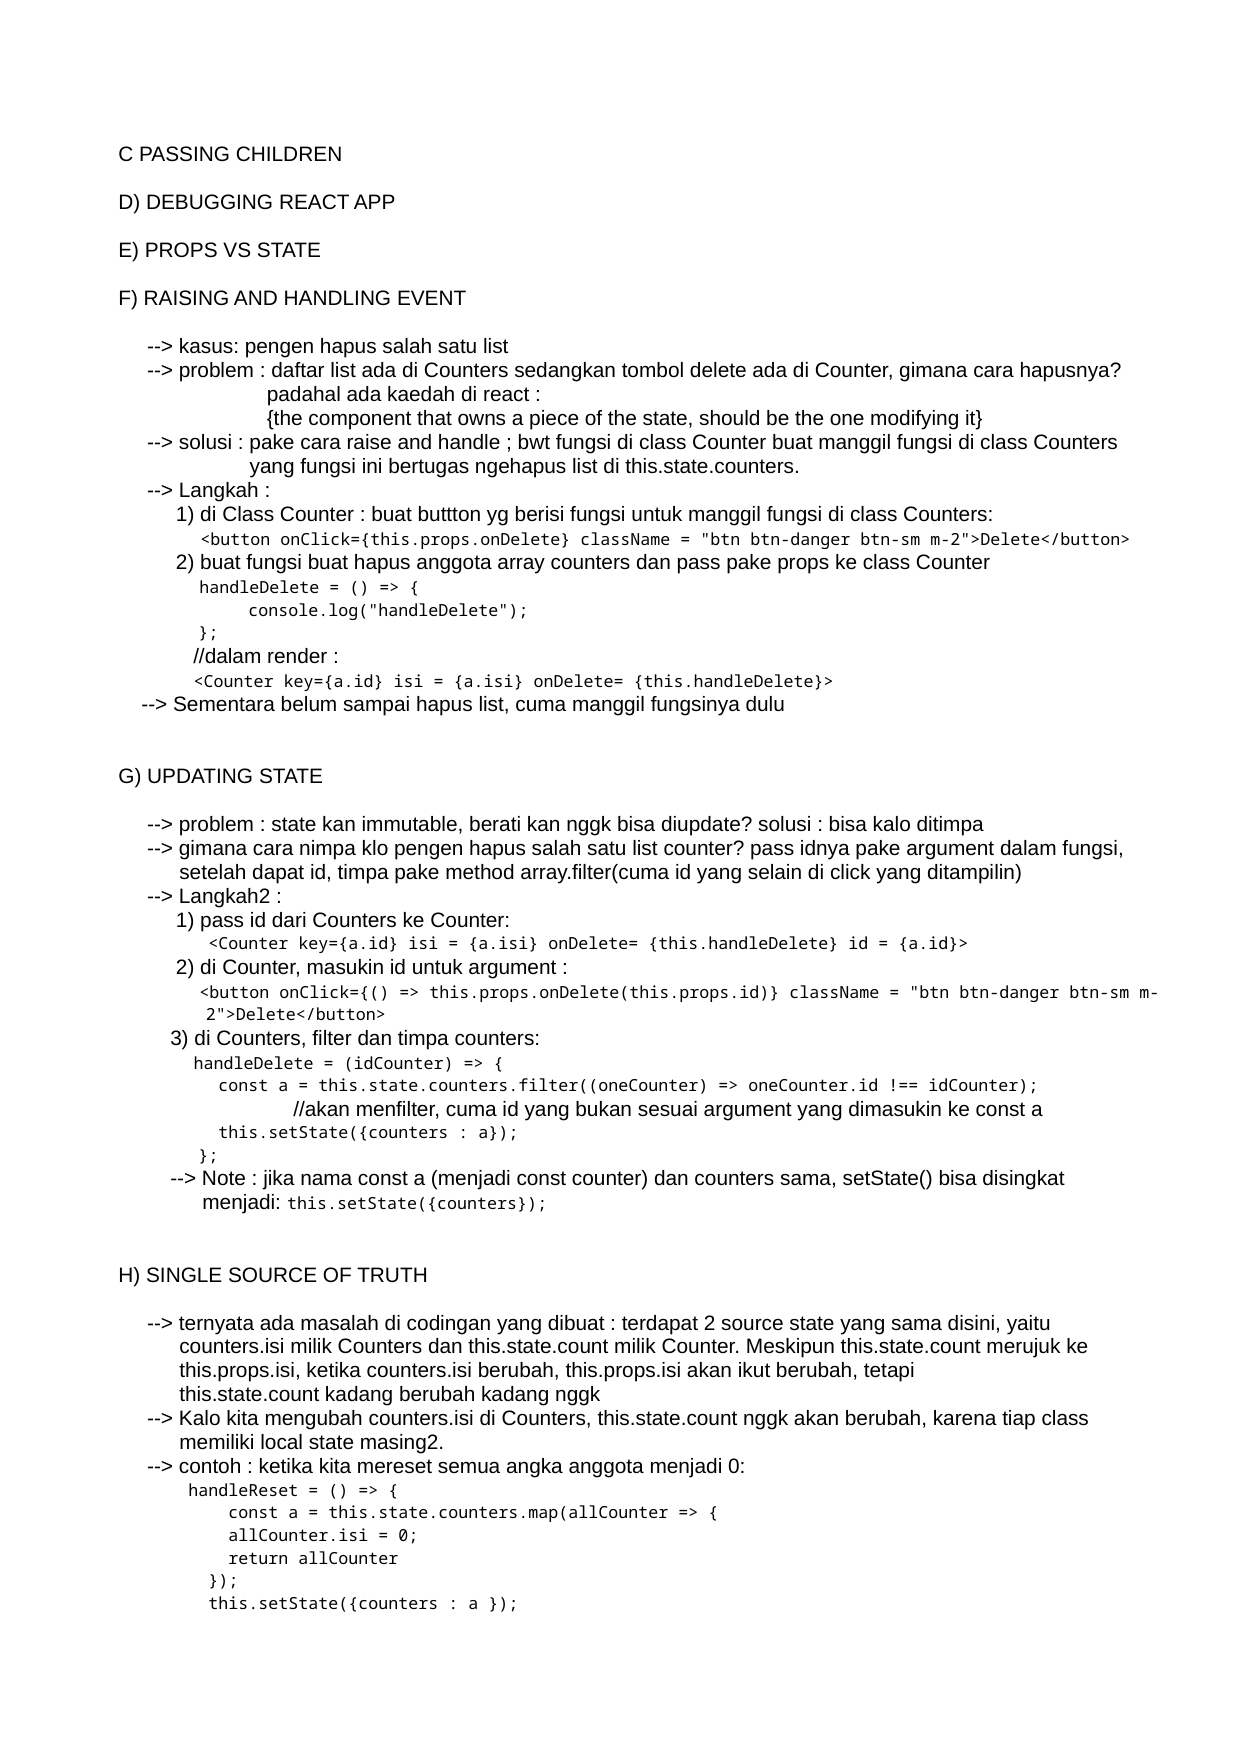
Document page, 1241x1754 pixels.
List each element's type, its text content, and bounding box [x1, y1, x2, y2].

text handleDelete = () => { [118, 574, 1168, 598]
text 1) di Class Counter : buat buttton yg berisi fungsi untuk manggil fungsi di class Counters: [118, 501, 1168, 525]
text return allCounter [118, 1546, 1168, 1569]
text const a = this.state.counters.filter((oneCounter) => oneCounter.id !== idCounter); [118, 1074, 1168, 1097]
text allCounter.isi = 0; [118, 1523, 1168, 1546]
text --> contoh : ketika kita mereset semua angka anggota menjadi 0: [118, 1454, 1168, 1478]
text 2) buat fungsi buat hapus anggota array counters dan pass pake props ke class Counter [118, 550, 1168, 574]
text 1) pass id dari Counters ke Counter: [118, 908, 1168, 932]
text E) PROPS VS STATE [118, 238, 1168, 262]
text }; [118, 621, 1168, 644]
text --> gimana cara nimpa klo pengen hapus salah satu list counter? pass idnya pake argument dalam fungsi, setelah dapat id, timpa pake method array.filter(cuma id yang selain di click yang ditampilin) [118, 836, 1168, 884]
text --> Langkah : [118, 477, 1168, 501]
text --> solusi : pake cara raise and handle ; bwt fungsi di class Counter buat manggil fungsi di class Counters yang fungsi ini bertugas ngehapus list di this.state.counters. [118, 429, 1168, 477]
text <Counter key={a.id} isi = {a.isi} onDelete= {this.handleDelete}> [118, 668, 1168, 692]
text F) RAISING AND HANDLING EVENT [118, 286, 1168, 310]
text }; [118, 1143, 1168, 1166]
text }); [118, 1569, 1168, 1592]
text --> ternyata ada masalah di codingan yang dibuat : terdapat 2 source state yang sama disini, yaitu counters.isi milik Counters dan this.state.count milik Counter. Meskipun this.state.count merujuk ke this.props.isi, ketika counters.isi berubah, this.props.isi akan ikut berubah, tetapi this.state.count kadang berubah kadang nggk [118, 1310, 1168, 1406]
text C PASSING CHILDREN [118, 142, 1168, 166]
text <Counter key={a.id} isi = {a.isi} onDelete= {this.handleDelete} id = {a.id}> [118, 932, 1168, 954]
text //dalam render : [118, 644, 1168, 668]
text --> Langkah2 : [118, 884, 1168, 908]
text this.setState({counters : a }); [118, 1592, 1168, 1614]
text H) SINGLE SOURCE OF TRUTH [118, 1262, 1168, 1286]
text G) UPDATING STATE [118, 764, 1168, 788]
text {the component that owns a piece of the state, should be the one modifying it} [118, 406, 1168, 429]
text console.log("handleDelete"); [118, 598, 1168, 621]
text handleReset = () => { [118, 1478, 1168, 1501]
text <button onClick={() => this.props.onDelete(this.props.id)} className = "btn btn-danger btn-sm m- 2">Delete</button> [118, 978, 1168, 1026]
text //akan menfilter, cuma id yang bukan sesuai argument yang dimasukin ke const a [118, 1097, 1168, 1121]
text this.setState({counters : a}); [118, 1121, 1168, 1143]
text --> Kalo kita mengubah counters.isi di Counters, this.state.count nggk akan berubah, karena tiap class memiliki local state masing2. [118, 1406, 1168, 1454]
text --> kasus: pengen hapus salah satu list [118, 334, 1168, 358]
text 3) di Counters, filter dan timpa counters: [118, 1026, 1168, 1049]
text --> problem : daftar list ada di Counters sedangkan tombol delete ada di Counter, gimana cara hapusnya? padahal ada kaedah di react : [118, 358, 1168, 406]
text 2) di Counter, masukin id untuk argument : [118, 954, 1168, 978]
text --> Note : jika nama const a (menjadi const counter) dan counters sama, setState() bisa disingkat menjadi: this.setState({counters}); [118, 1166, 1168, 1214]
text <button onClick={this.props.onDelete} className = "btn btn-danger btn-sm m-2">Delete</button> [118, 525, 1168, 550]
text handleDelete = (idCounter) => { [118, 1049, 1168, 1074]
text --> Sementara belum sampai hapus list, cuma manggil fungsinya dulu [118, 692, 1168, 716]
text D) DEBUGGING REACT APP [118, 190, 1168, 214]
text const a = this.state.counters.map(allCounter => { [118, 1501, 1168, 1523]
text --> problem : state kan immutable, berati kan nggk bisa diupdate? solusi : bisa kalo ditimpa [118, 812, 1168, 836]
